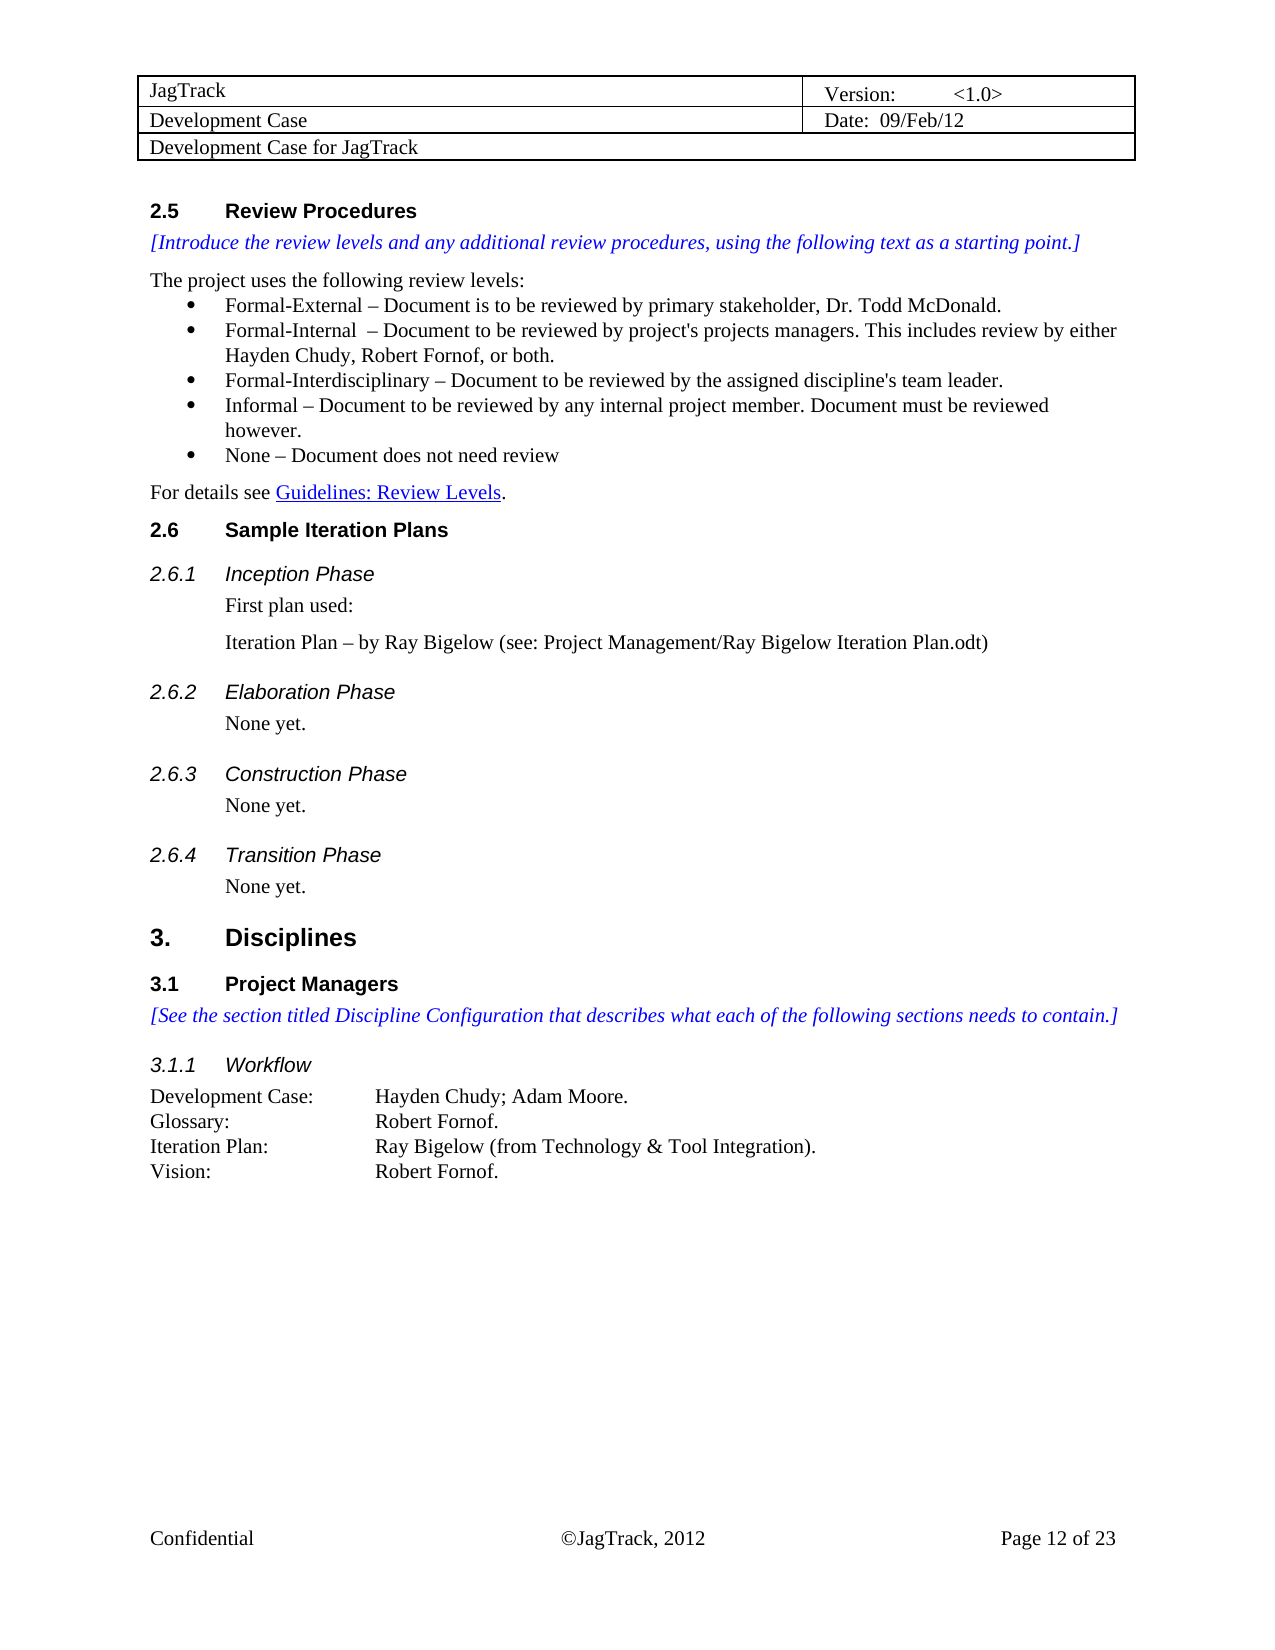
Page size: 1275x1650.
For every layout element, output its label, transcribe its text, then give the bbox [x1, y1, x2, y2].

subtitle Inception Phase [150, 560, 1125, 585]
subtitle Project Managers [150, 970, 1125, 995]
list Informal – Document to be reviewed by any internal project member. Document must be reviewed however. [187, 392, 1125, 442]
subtitle Elaboration Phase [150, 679, 1125, 704]
text None yet. [225, 873, 1125, 898]
text [Introduce the review levels and any additional review procedures, using the following text as a starting point.] [150, 229, 1125, 254]
subtitle Sample Iteration Plans [150, 517, 1125, 542]
list Formal-External – Document is to be reviewed by primary stakeholder, Dr. Todd McDonald. [187, 292, 1125, 317]
text None yet. [225, 792, 1125, 817]
text Development Case: Hayden Chudy; Adam Moore. [150, 1083, 1125, 1108]
text Iteration Plan – by Ray Bigelow (see: Project Management/Ray Bigelow Iteration Plan.odt) [225, 629, 1125, 654]
list None – Document does not need review [187, 442, 1125, 467]
list Formal-Interdisciplinary – Document to be reviewed by the assigned discipline's team leader. [187, 367, 1125, 392]
text For details see Guidelines: Review Levels. [150, 479, 1125, 504]
subtitle Review Procedures [150, 198, 1125, 223]
list Formal-Internal – Document to be reviewed by project's projects managers. This includes review by either Hayden Chudy, Robert Fornof, or both. [187, 317, 1125, 367]
subtitle Workflow [150, 1052, 1125, 1077]
text [See the section titled Discipline Configuration that describes what each of the following sections needs to contain.] [150, 1002, 1125, 1027]
subtitle Disciplines [150, 923, 1125, 952]
text None yet. [225, 710, 1125, 735]
subtitle Construction Phase [150, 760, 1125, 785]
subtitle Transition Phase [150, 842, 1125, 867]
text Glossary: Robert Fornof. [150, 1108, 1125, 1133]
text Iteration Plan: Ray Bigelow (from Technology & Tool Integration). [150, 1133, 1125, 1158]
text Vision: Robert Fornof. [150, 1158, 1125, 1183]
text The project uses the following review levels: [150, 267, 1125, 292]
text First plan used: [225, 592, 1125, 617]
